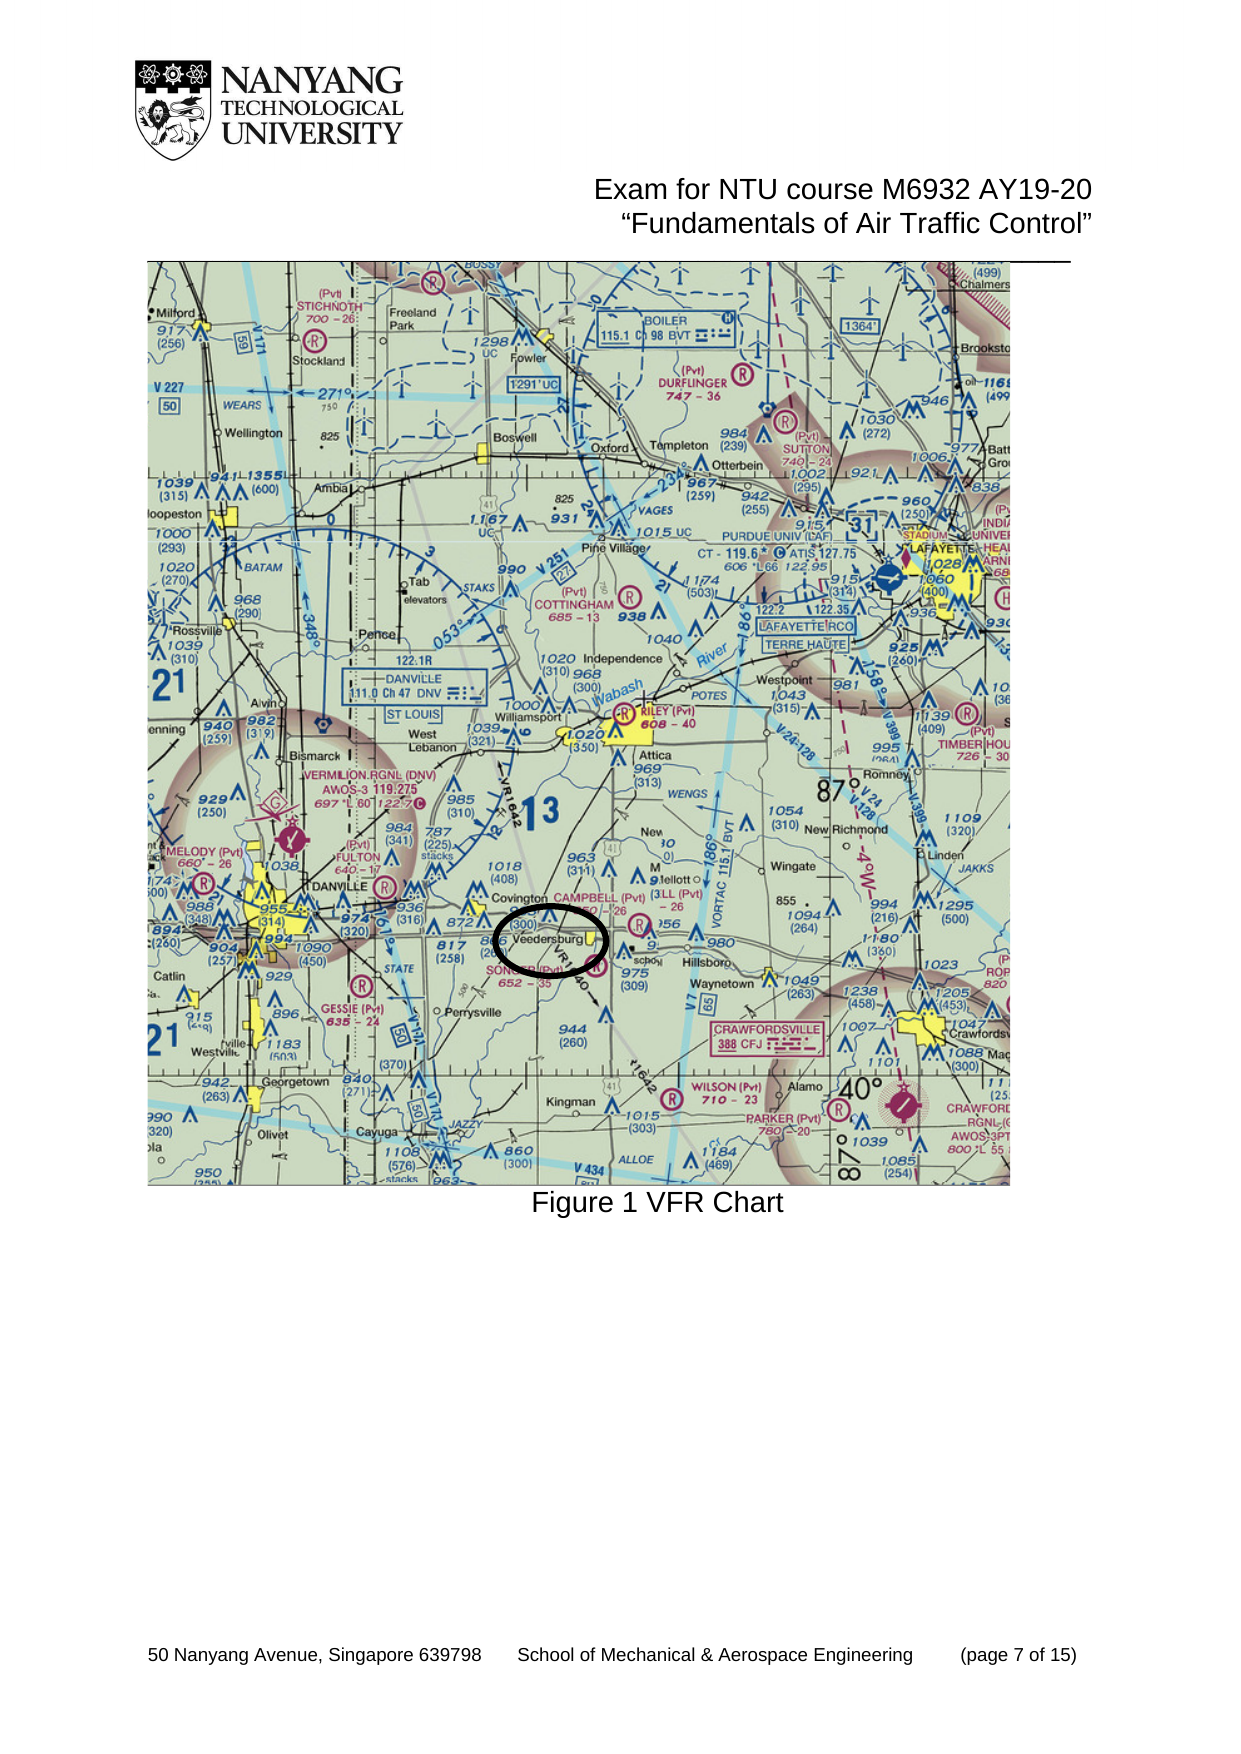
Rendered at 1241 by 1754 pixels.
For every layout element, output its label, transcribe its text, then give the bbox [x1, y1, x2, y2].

picture [147, 262, 1011, 1186]
picture [0, 0, 1209, 172]
list Figure 1 VFR Chart [223, 1185, 1092, 1219]
